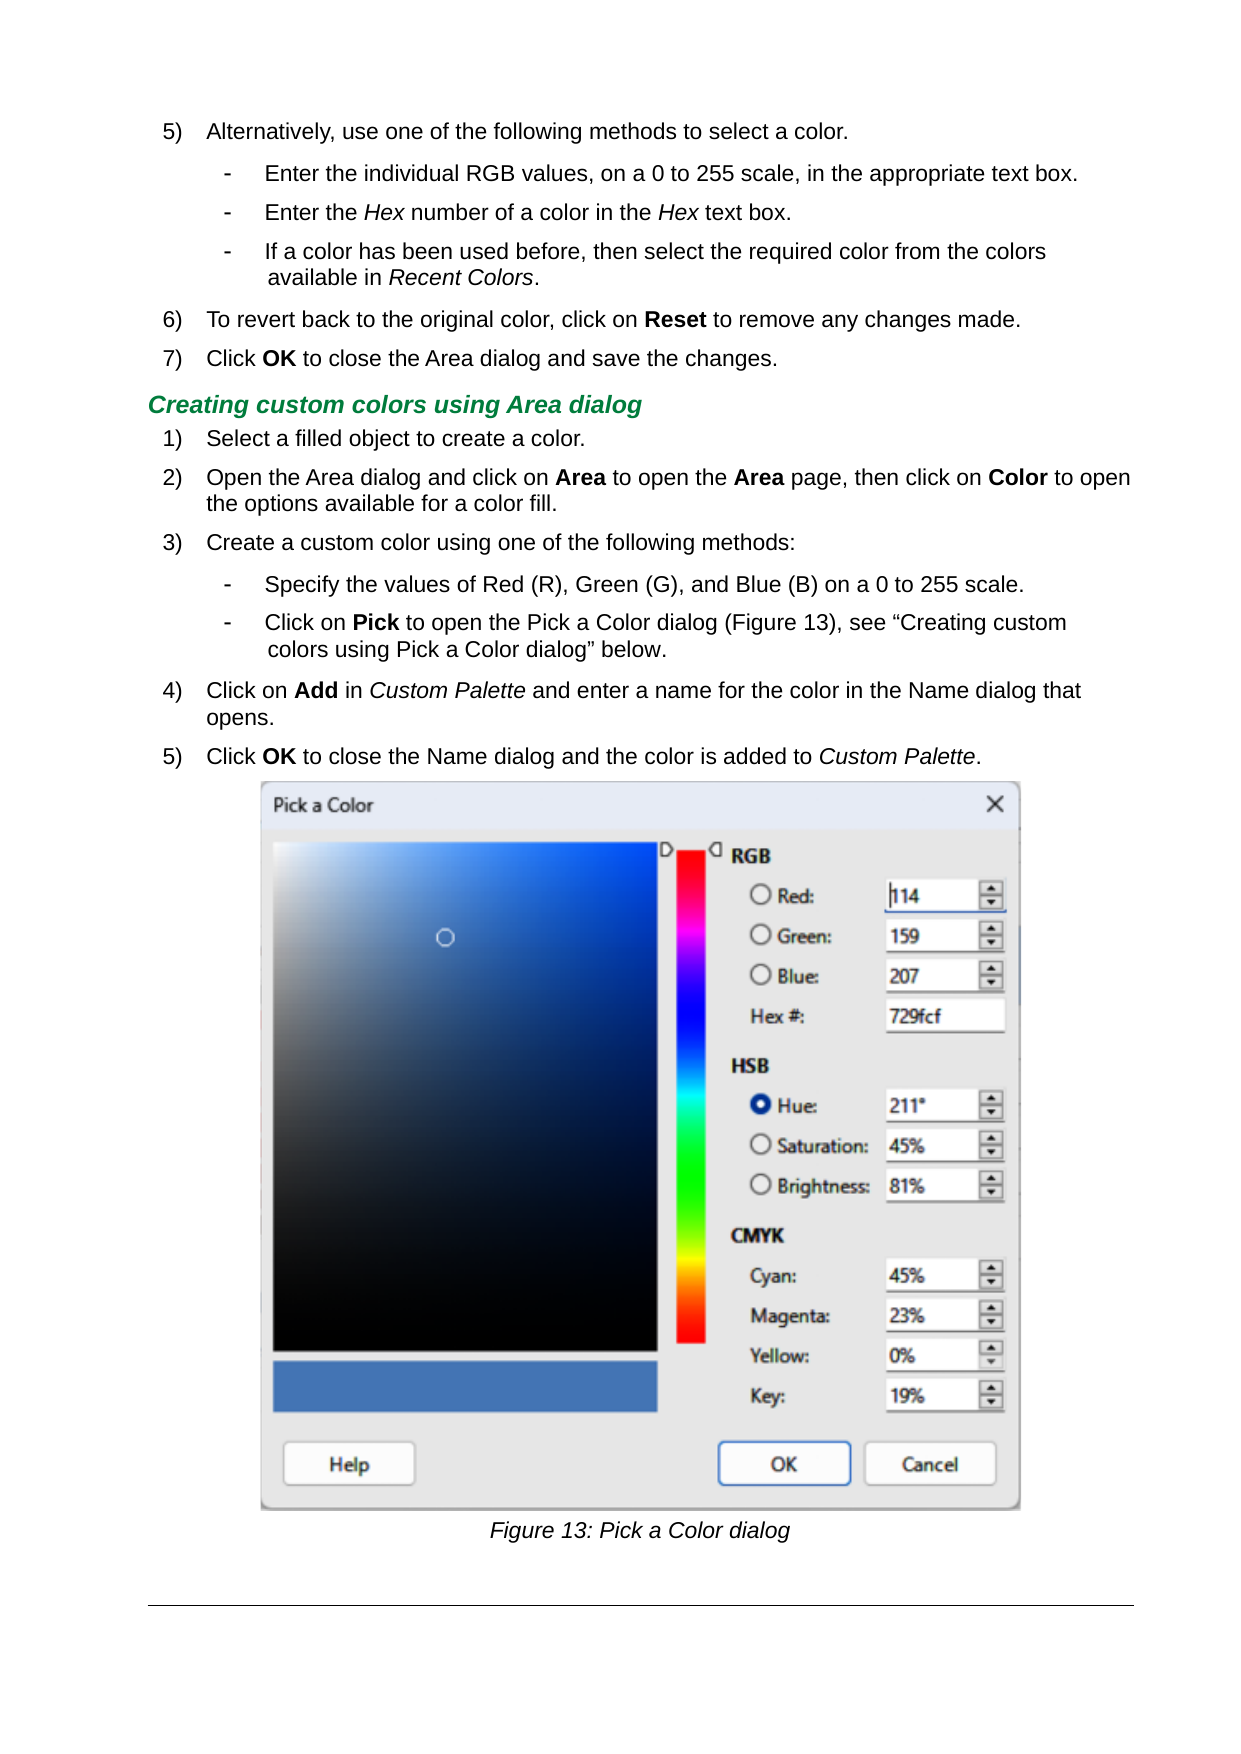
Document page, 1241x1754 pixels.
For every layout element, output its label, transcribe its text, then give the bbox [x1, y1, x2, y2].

list Click on Pick to open the Pick a Color dialog (Figure 13), see “Creating custom colors using Pick a Color dialog” below. [221, 606, 1134, 665]
list Alternatively, use one of the following methods to select a color. [162, 118, 1134, 144]
list Select a filled object to create a color. [162, 425, 1134, 451]
list Click OK to close the Area dialog and save the changes. [162, 344, 1134, 371]
list Enter the Hex number of a color in the Hex text box. [221, 196, 1134, 225]
list Click OK to close the Name dialog and the color is added to Custom Palette. [162, 743, 1134, 769]
list Open the Area dialog and click on Area to open the Area page, then click on Color to open the options available for a color fill. [162, 463, 1134, 516]
list Click on Add in Custom Palette and enter a name for the color in the Name dialog that opens. [162, 677, 1134, 730]
list Specify the values of Red (R), Green (G), and Blue (B) on a 0 to 255 scale. [221, 568, 1134, 597]
list To revert back to the original color, click on Reset to remove any changes made. [162, 306, 1134, 332]
list Create a custom color using one of the following methods: [162, 529, 1134, 555]
list Enter the individual RGB values, on a 0 to 255 scale, in the appropriate text box. [221, 157, 1134, 186]
list If a color has been used before, then select the required color from the colors available in Recent Colors. [221, 235, 1134, 293]
picture [260, 781, 1022, 1511]
text Figure 13: Pick a Color dialog [261, 1517, 1021, 1543]
subtitle Creating custom colors using Area dialog [129, 390, 1134, 418]
